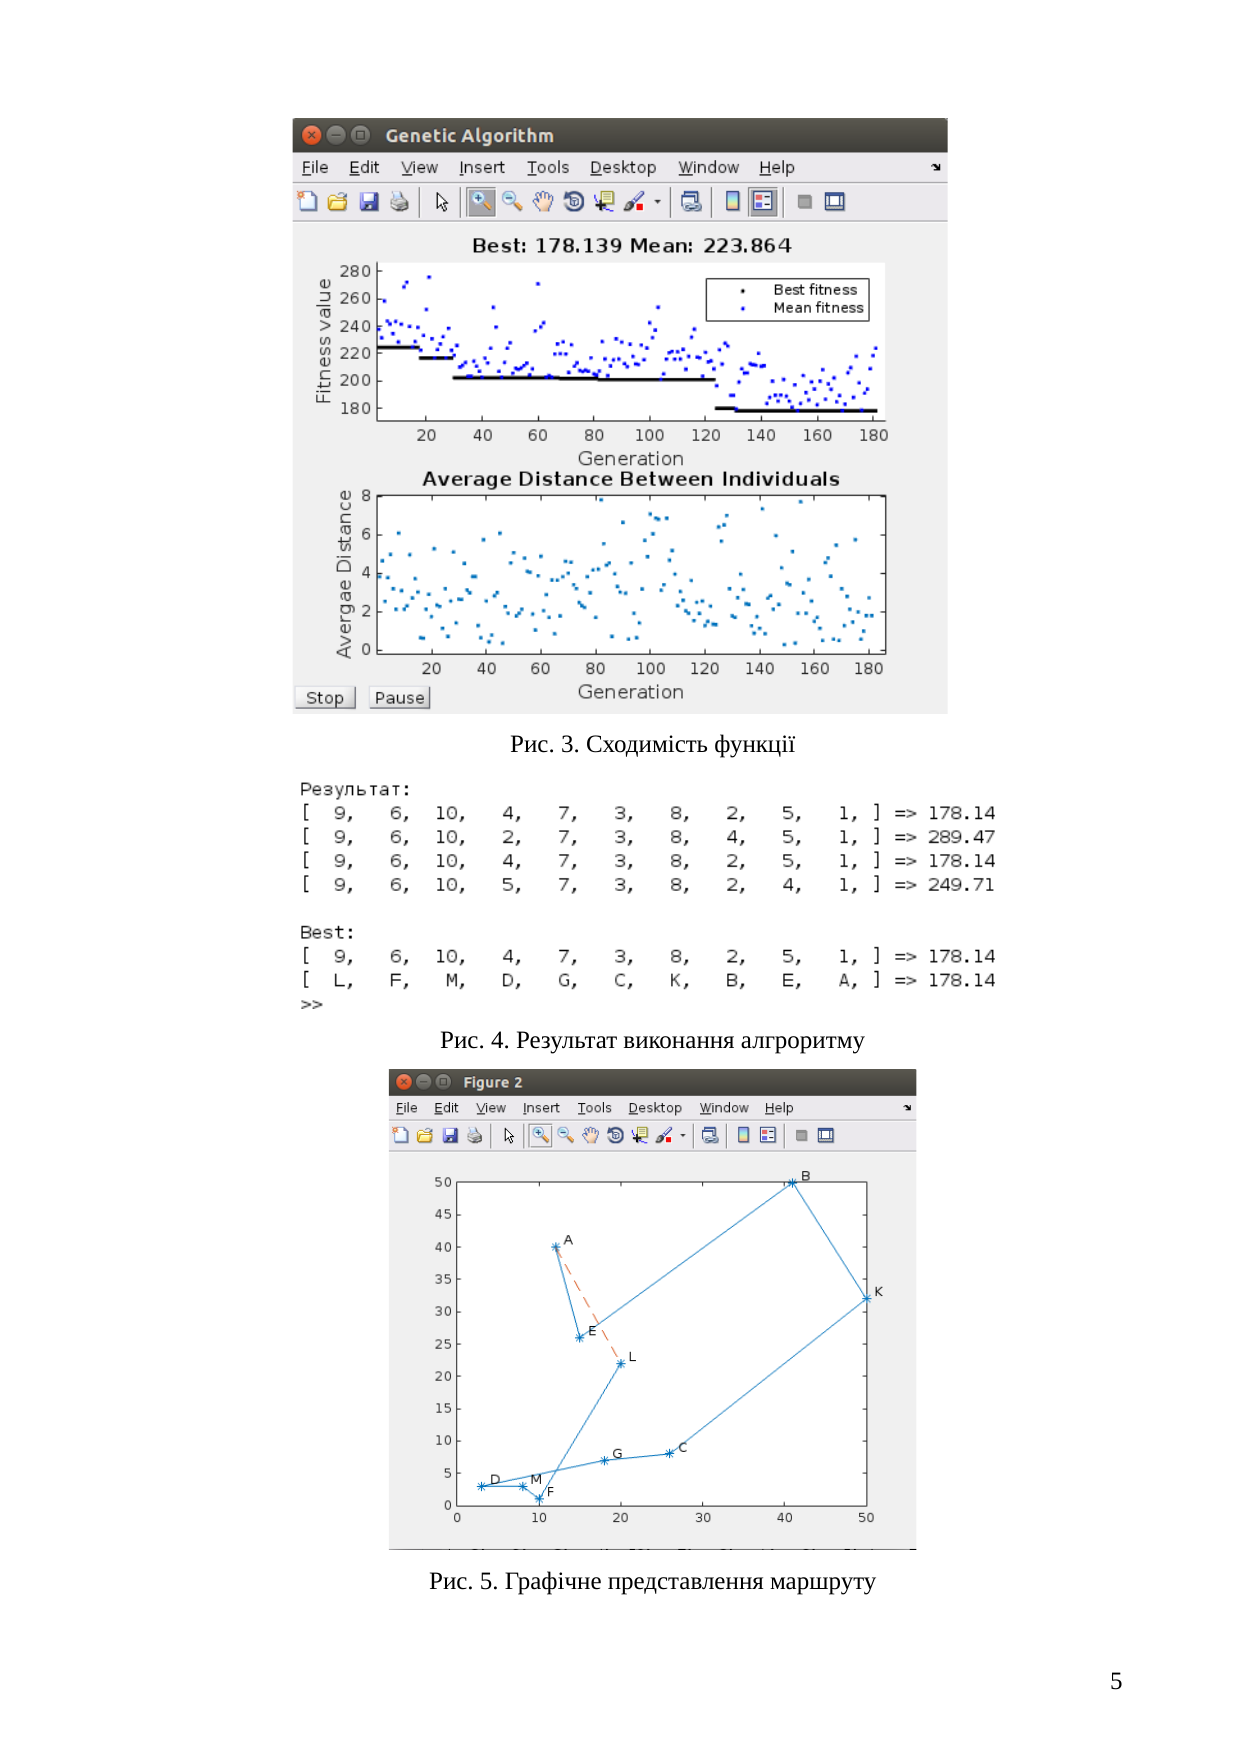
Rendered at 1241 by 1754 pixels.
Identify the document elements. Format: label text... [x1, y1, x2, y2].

text Рис. 5. Графічне представлення маршруту [118, 1566, 1122, 1595]
picture [296, 773, 1009, 1009]
text Рис. 3. Сходимість функції [118, 729, 1122, 758]
picture [388, 1069, 917, 1550]
text Рис. 4. Результат виконання алгроритму [118, 1025, 1122, 1054]
picture [292, 118, 948, 714]
